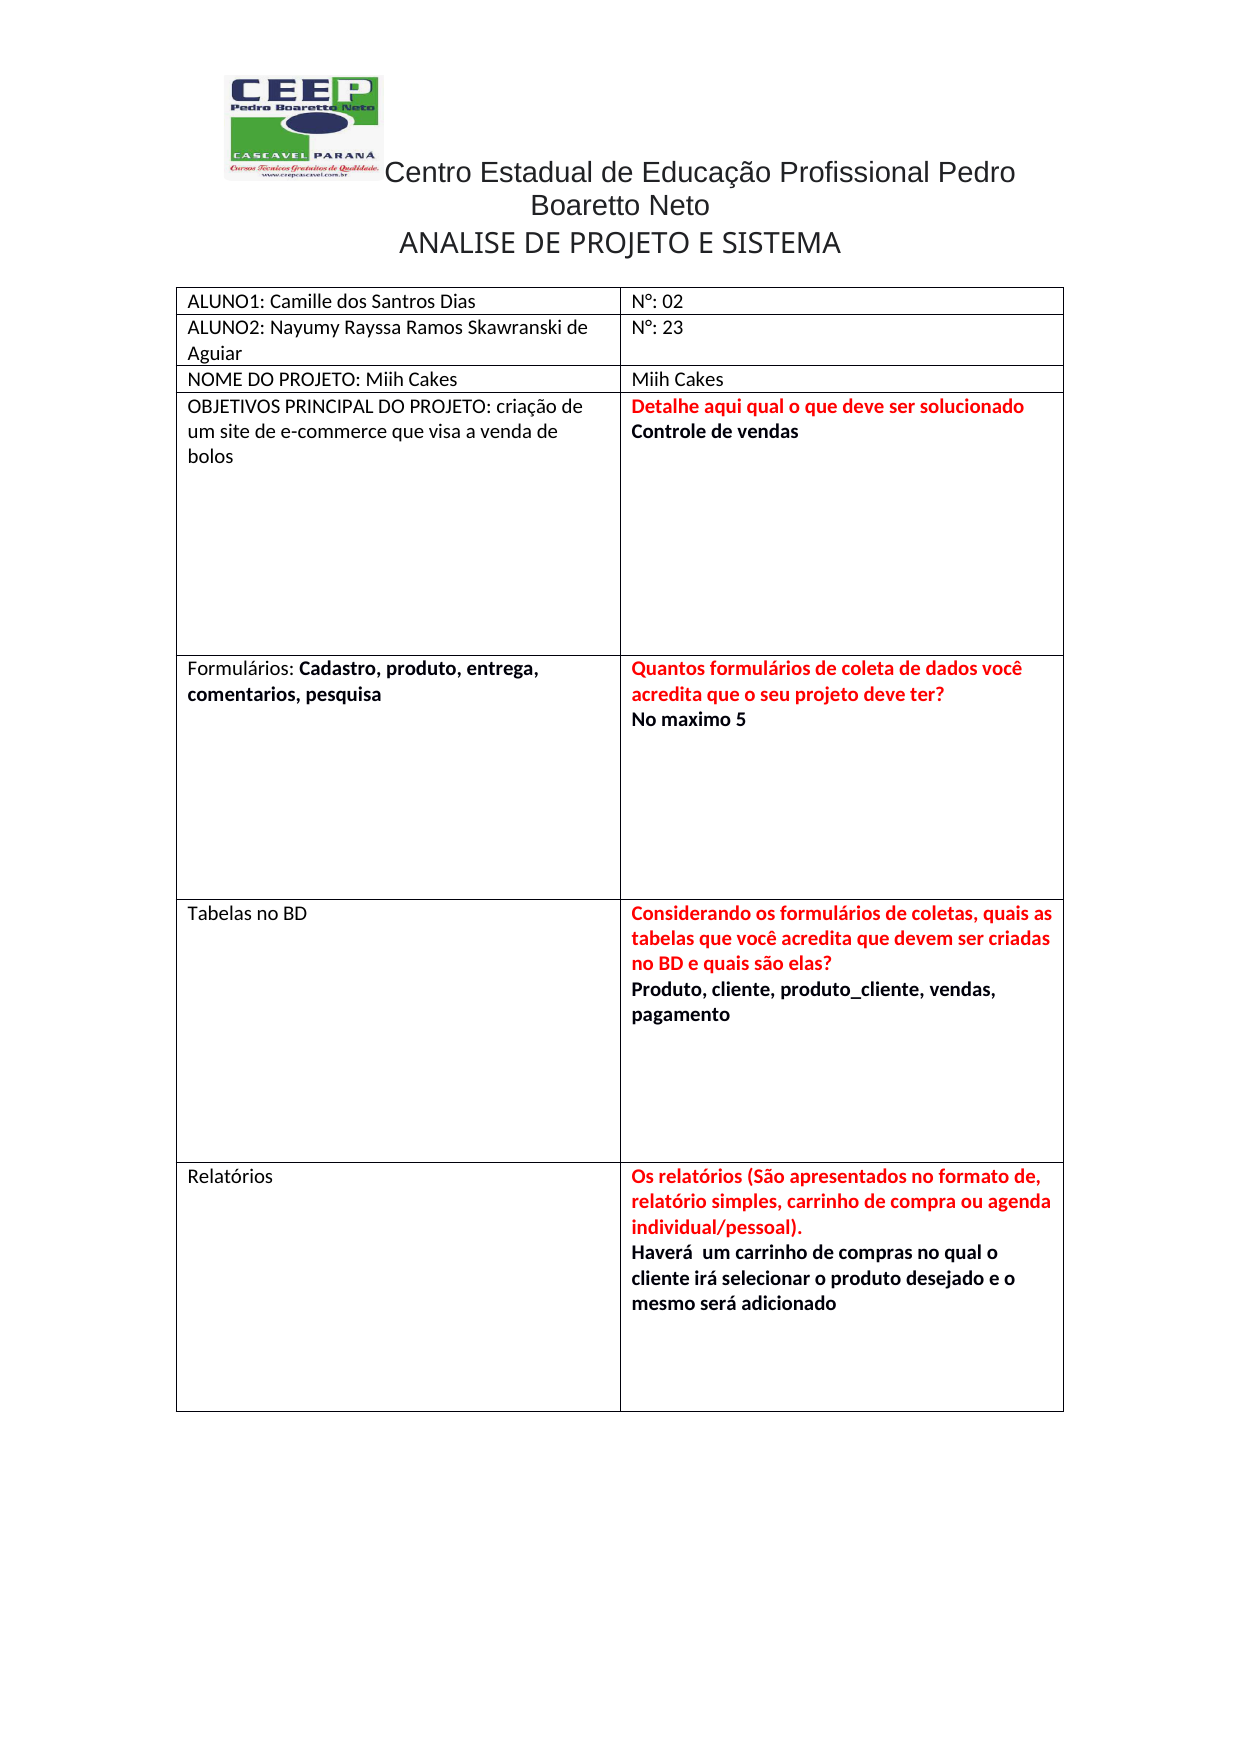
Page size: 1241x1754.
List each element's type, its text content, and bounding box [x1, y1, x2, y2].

table_cell Considerando os formulários de coletas, quais as tabelas que você acredita que devem ser criadas no BD e quais são elas? Produto, cliente, produto_cliente, vendas, pagamento [621, 900, 1063, 1162]
picture [223, 75, 384, 183]
table_cell OBJETIVOS PRINCIPAL DO PROJETO: criação de um site de e-commerce que visa a venda de bolos [177, 393, 620, 654]
table_header N°: 02 [621, 288, 1063, 313]
table_cell Tabelas no BD [177, 900, 620, 1162]
table_cell NOME DO PROJETO: Miih Cakes [177, 366, 620, 392]
table_cell ALUNO2: Nayumy Rayssa Ramos Skawranski de Aguiar [177, 315, 620, 365]
table_cell Os relatórios (São apresentados no formato de, relatório simples, carrinho de compra ou agenda individual/pessoal). Haverá um carrinho de compras no qual o cliente irá selecionar o produto desejado e o mesmo será adicionado [621, 1163, 1063, 1411]
table_cell Quantos formulários de coleta de dados você acredita que o seu projeto deve ter? No maximo 5 [621, 656, 1063, 899]
table_cell N°: 23 [621, 315, 1063, 365]
table_cell Detalhe aqui qual o que deve ser solucionado Controle de vendas [621, 393, 1063, 654]
table_cell Relatórios [177, 1163, 620, 1411]
table_cell Miih Cakes [621, 366, 1063, 392]
table_cell Formulários: Cadastro, produto, entrega, comentarios, pesquisa [177, 656, 620, 899]
table_header ALUNO1: Camille dos Santros Dias [177, 288, 620, 313]
